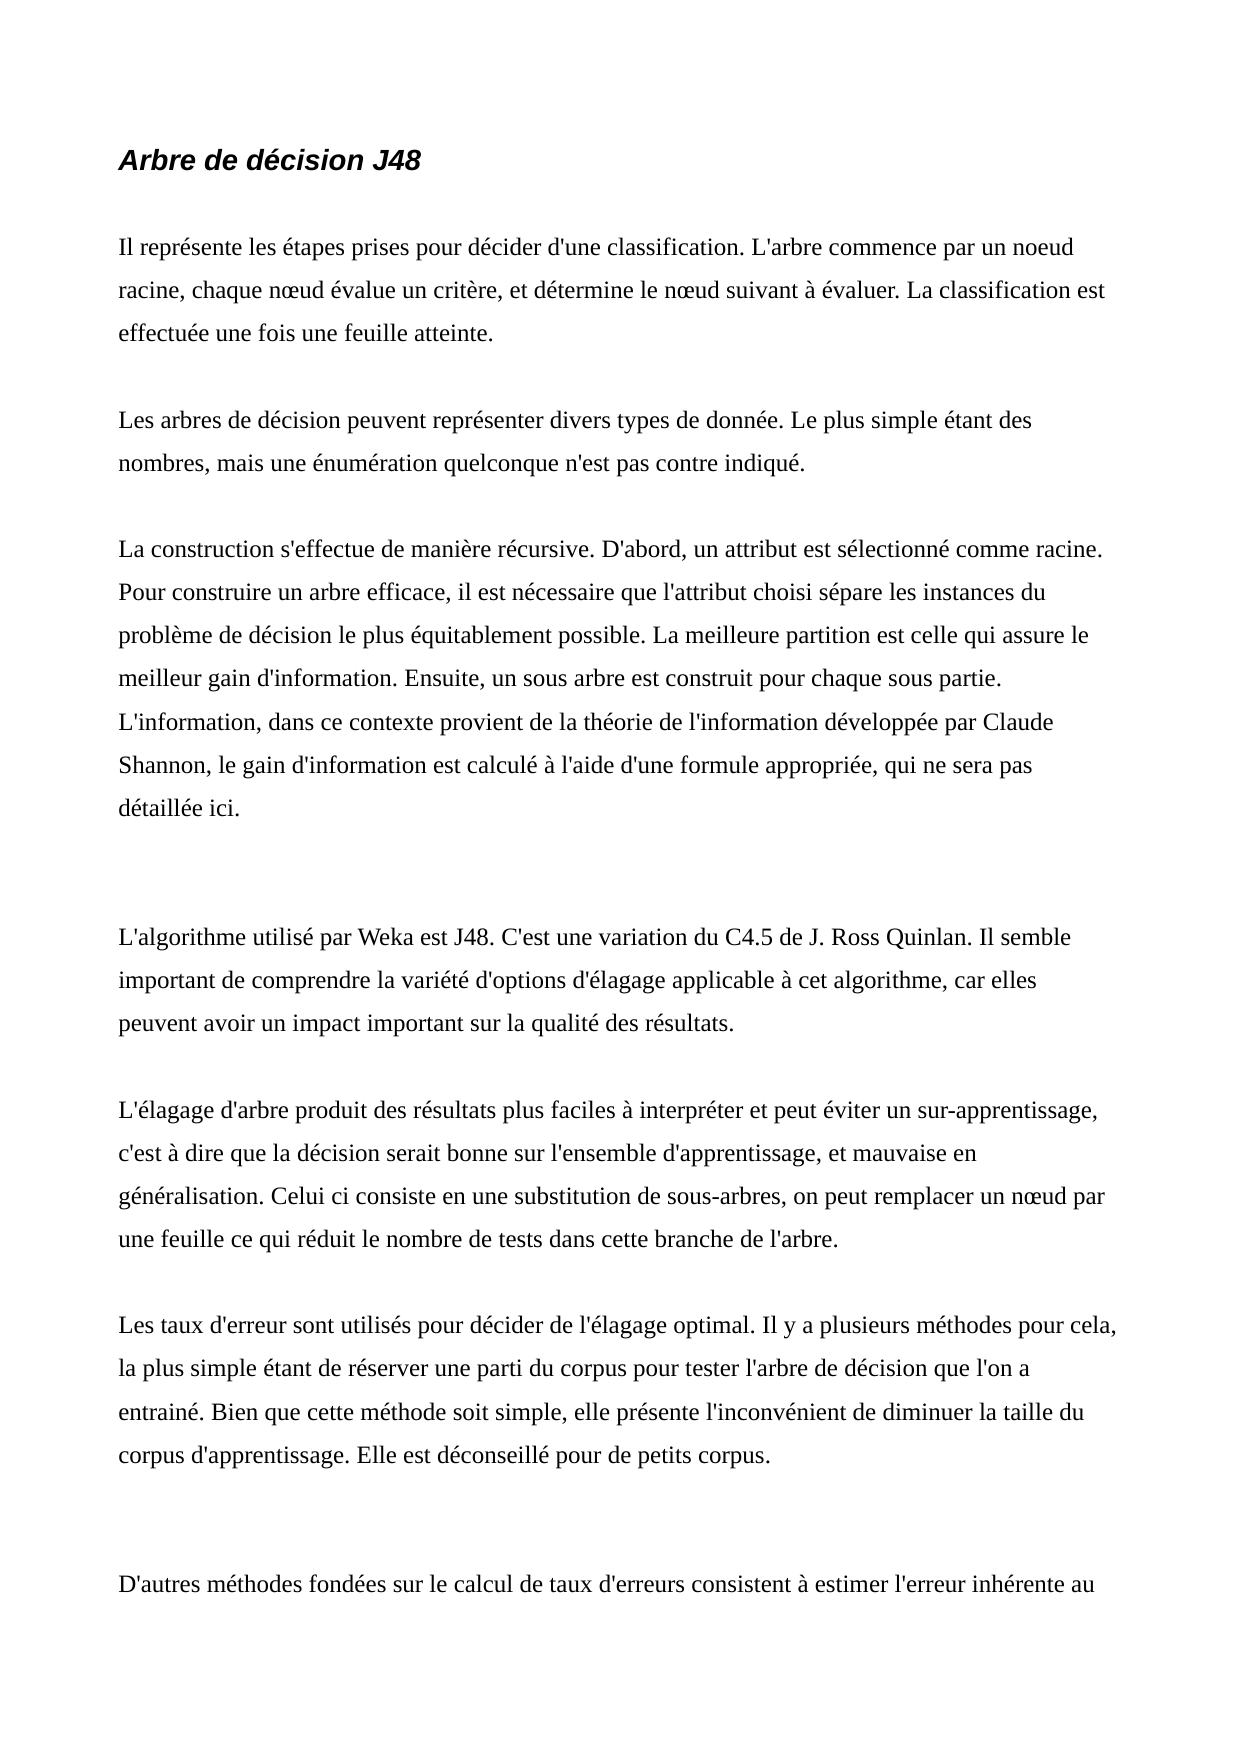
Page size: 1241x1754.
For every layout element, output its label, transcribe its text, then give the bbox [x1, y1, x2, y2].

text D'autres méthodes fondées sur le calcul de taux d'erreurs consistent à estimer l'erreur inhérente au [118, 1569, 1122, 1598]
text L'algorithme utilisé par Weka est J48. C'est une variation du C4.5 de J. Ross Quinlan. Il semble important de comprendre la variété d'options d'élagage applicable à cet algorithme, car elles peuvent avoir un impact important sur la qualité des résultats. [118, 922, 1122, 1037]
text La construction s'effectue de manière récursive. D'abord, un attribut est sélectionné comme racine. Pour construire un arbre efficace, il est nécessaire que l'attribut choisi sépare les instances du problème de décision le plus équitablement possible. La meilleure partition est celle qui assure le meilleur gain d'information. Ensuite, un sous arbre est construit pour chaque sous partie. L'information, dans ce contexte provient de la théorie de l'information développée par Claude Shannon, le gain d'information est calculé à l'aide d'une formule appropriée, qui ne sera pas détaillée ici. [118, 534, 1122, 822]
text Il représente les étapes prises pour décider d'une classification. L'arbre commence par un noeud racine, chaque nœud évalue un critère, et détermine le nœud suivant à évaluer. La classification est effectuée une fois une feuille atteinte. [118, 232, 1122, 347]
text Les arbres de décision peuvent représenter divers types de donnée. Le plus simple étant des nombres, mais une énumération quelconque n'est pas contre indiqué. [118, 405, 1122, 477]
subtitle Arbre de décision J48 [118, 143, 1122, 177]
text L'élagage d'arbre produit des résultats plus faciles à interpréter et peut éviter un sur-apprentissage, c'est à dire que la décision serait bonne sur l'ensemble d'apprentissage, et mauvaise en généralisation. Celui ci consiste en une substitution de sous-arbres, on peut remplacer un nœud par une feuille ce qui réduit le nombre de tests dans cette branche de l'arbre. [118, 1095, 1122, 1253]
text Les taux d'erreur sont utilisés pour décider de l'élagage optimal. Il y a plusieurs méthodes pour cela, la plus simple étant de réserver une parti du corpus pour tester l'arbre de décision que l'on a entrainé. Bien que cette méthode soit simple, elle présente l'inconvénient de diminuer la taille du corpus d'apprentissage. Elle est déconseillé pour de petits corpus. [118, 1310, 1122, 1468]
